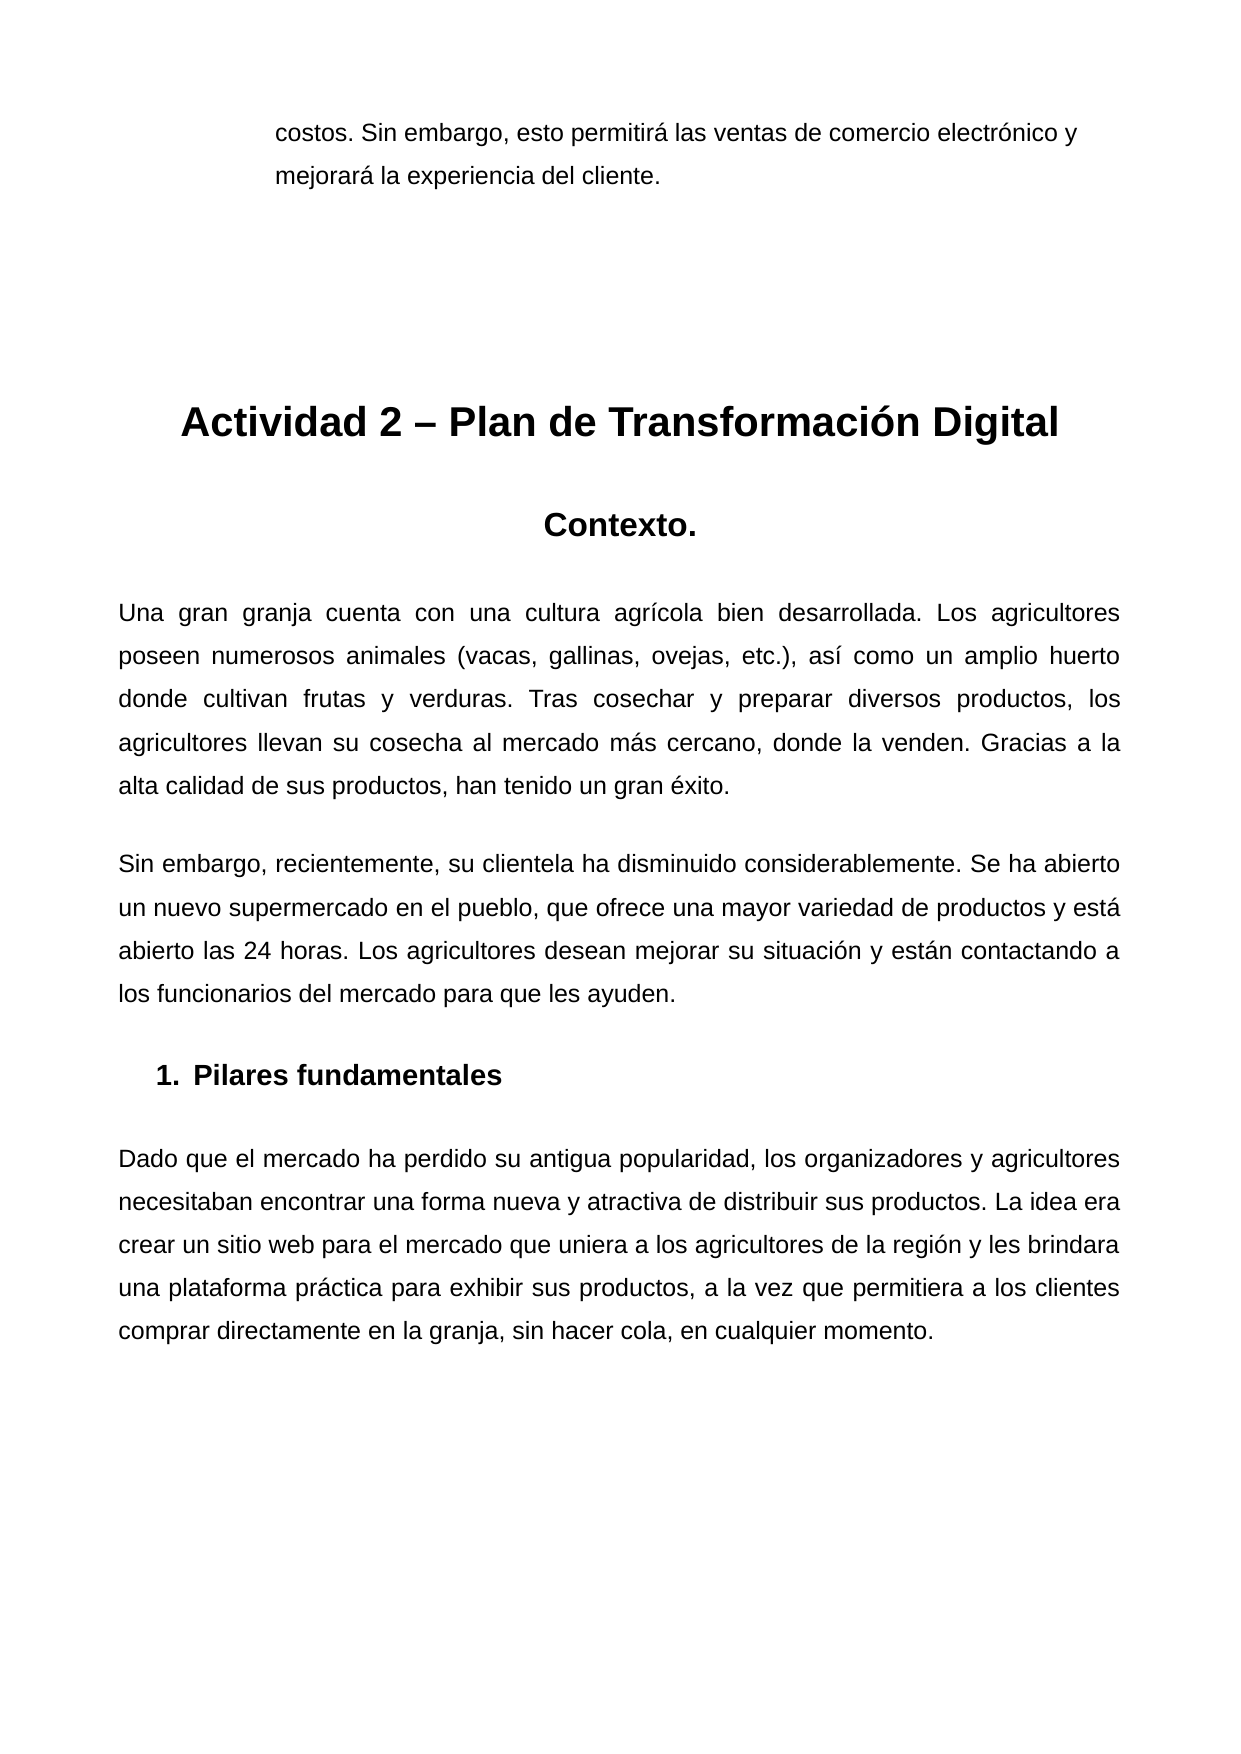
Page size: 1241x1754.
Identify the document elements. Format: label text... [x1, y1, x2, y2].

text Una gran granja cuenta con una cultura agrícola bien desarrollada. Los agricultores poseen numerosos animales (vacas, gallinas, ovejas, etc.), así como un amplio huerto donde cultivan frutas y verduras. Tras cosechar y preparar diversos productos, los agricultores llevan su cosecha al mercado más cercano, donde la venden. Gracias a la alta calidad de sus productos, han tenido un gran éxito. [118, 598, 1122, 799]
text Actividad 2 – Plan de Transformación Digital [118, 397, 1122, 445]
text Contexto. [118, 505, 1122, 543]
text Dado que el mercado ha perdido su antigua popularidad, los organizadores y agricultores necesitaban encontrar una forma nueva y atractiva de distribuir sus productos. La idea era crear un sitio web para el mercado que uniera a los agricultores de la región y les brindara una plataforma práctica para exhibir sus productos, a la vez que permitiera a los clientes comprar directamente en la granja, sin hacer cola, en cualquier momento. [118, 1143, 1122, 1345]
list costos. Sin embargo, esto permitirá las ventas de comercio electrónico y mejorará la experiencia del cliente. [237, 118, 1122, 190]
text Sin embargo, recientemente, su clientela ha disminuido considerablemente. Se ha abierto un nuevo supermercado en el pueblo, que ofrece una mayor variedad de productos y está abierto las 24 horas. Los agricultores desean mejorar su situación y están contactando a los funcionarios del mercado para que les ayuden. [118, 849, 1122, 1008]
list Pilares fundamentales [156, 1058, 1122, 1091]
